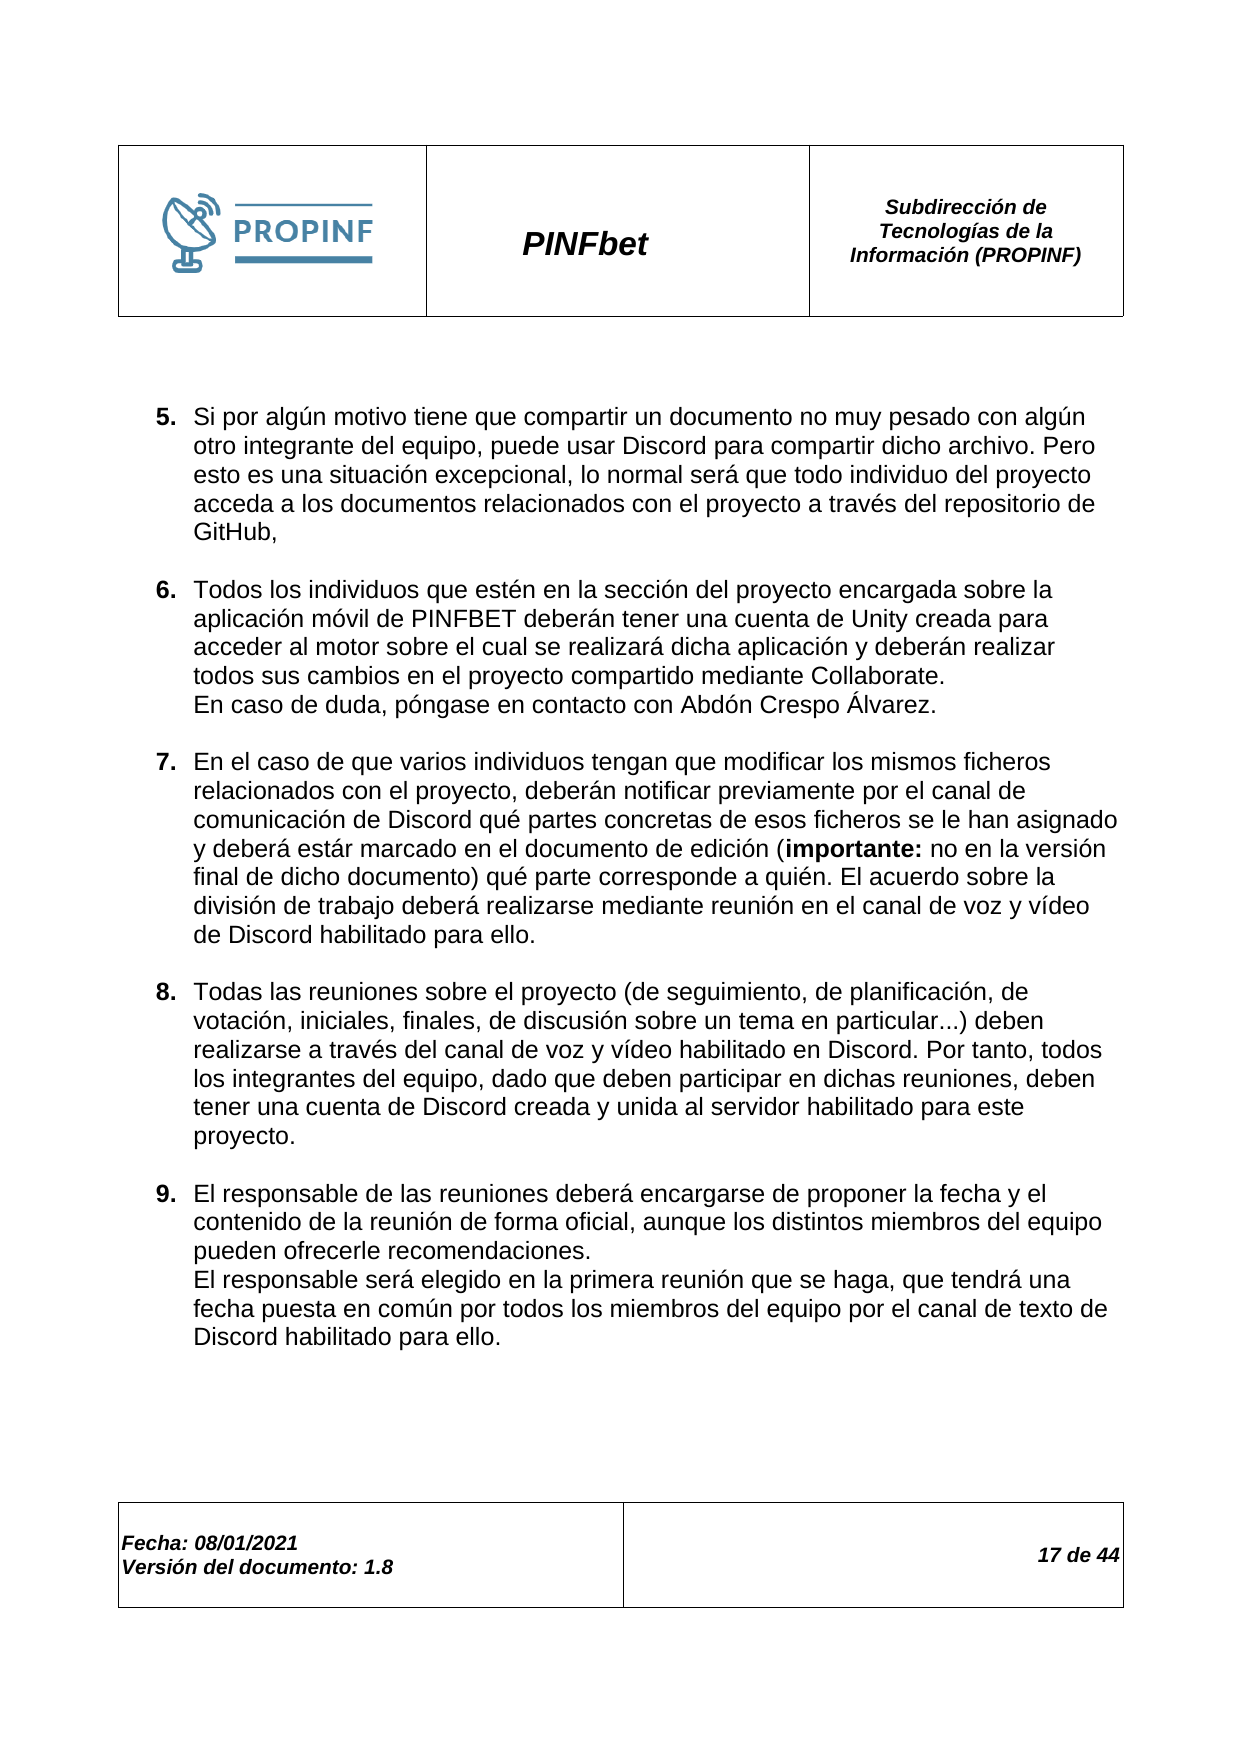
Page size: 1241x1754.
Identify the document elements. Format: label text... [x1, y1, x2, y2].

list En el caso de que varios individuos tengan que modificar los mismos ficheros [156, 747, 1122, 776]
list aplicación móvil de PINFBET deberán tener una cuenta de Unity creada para [156, 604, 1122, 632]
list acceder al motor sobre el cual se realizará dicha aplicación y deberán realizar [156, 632, 1122, 661]
list contenido de la reunión de forma oficial, aunque los distintos miembros del equipo pueden ofrecerle recomendaciones. [156, 1207, 1122, 1265]
picture [126, 170, 414, 301]
list comunicación de Discord qué partes concretas de esos ficheros se le han asignado y deberá estár marcado en el documento de edición (importante: no en la versión final de dicho documento) qué parte corresponde a quién. El acuerdo sobre la [156, 805, 1122, 891]
list Todos los individuos que estén en la sección del proyecto encargada sobre la [156, 575, 1122, 604]
list todos sus cambios en el proyecto compartido mediante Collaborate. [156, 661, 1122, 690]
list El responsable será elegido en la primera reunión que se haga, que tendrá una fecha puesta en común por todos los miembros del equipo por el canal de texto de Discord habilitado para ello. [156, 1265, 1122, 1351]
list relacionados con el proyecto, deberán notificar previamente por el canal de [156, 776, 1122, 805]
list división de trabajo deberá realizarse mediante reunión en el canal de voz y vídeo de Discord habilitado para ello. [156, 891, 1122, 949]
list Si por algún motivo tiene que compartir un documento no muy pesado con algún otro integrante del equipo, puede usar Discord para compartir dicho archivo. Pero esto es una situación excepcional, lo normal será que todo individuo del proyecto acceda a los documentos relacionados con el proyecto a través del repositorio de GitHub, [156, 402, 1122, 546]
list El responsable de las reuniones deberá encargarse de proponer la fecha y el [156, 1179, 1122, 1207]
list En caso de duda, póngase en contacto con Abdón Crespo Álvarez. [156, 690, 1122, 719]
list realizarse a través del canal de voz y vídeo habilitado en Discord. Por tanto, todos los integrantes del equipo, dado que deben participar en dichas reuniones, deben tener una cuenta de Discord creada y unida al servidor habilitado para este proyecto. [156, 1035, 1122, 1150]
list Todas las reuniones sobre el proyecto (de seguimiento, de planificación, de votación, iniciales, finales, de discusión sobre un tema en particular...) deben [156, 977, 1122, 1035]
